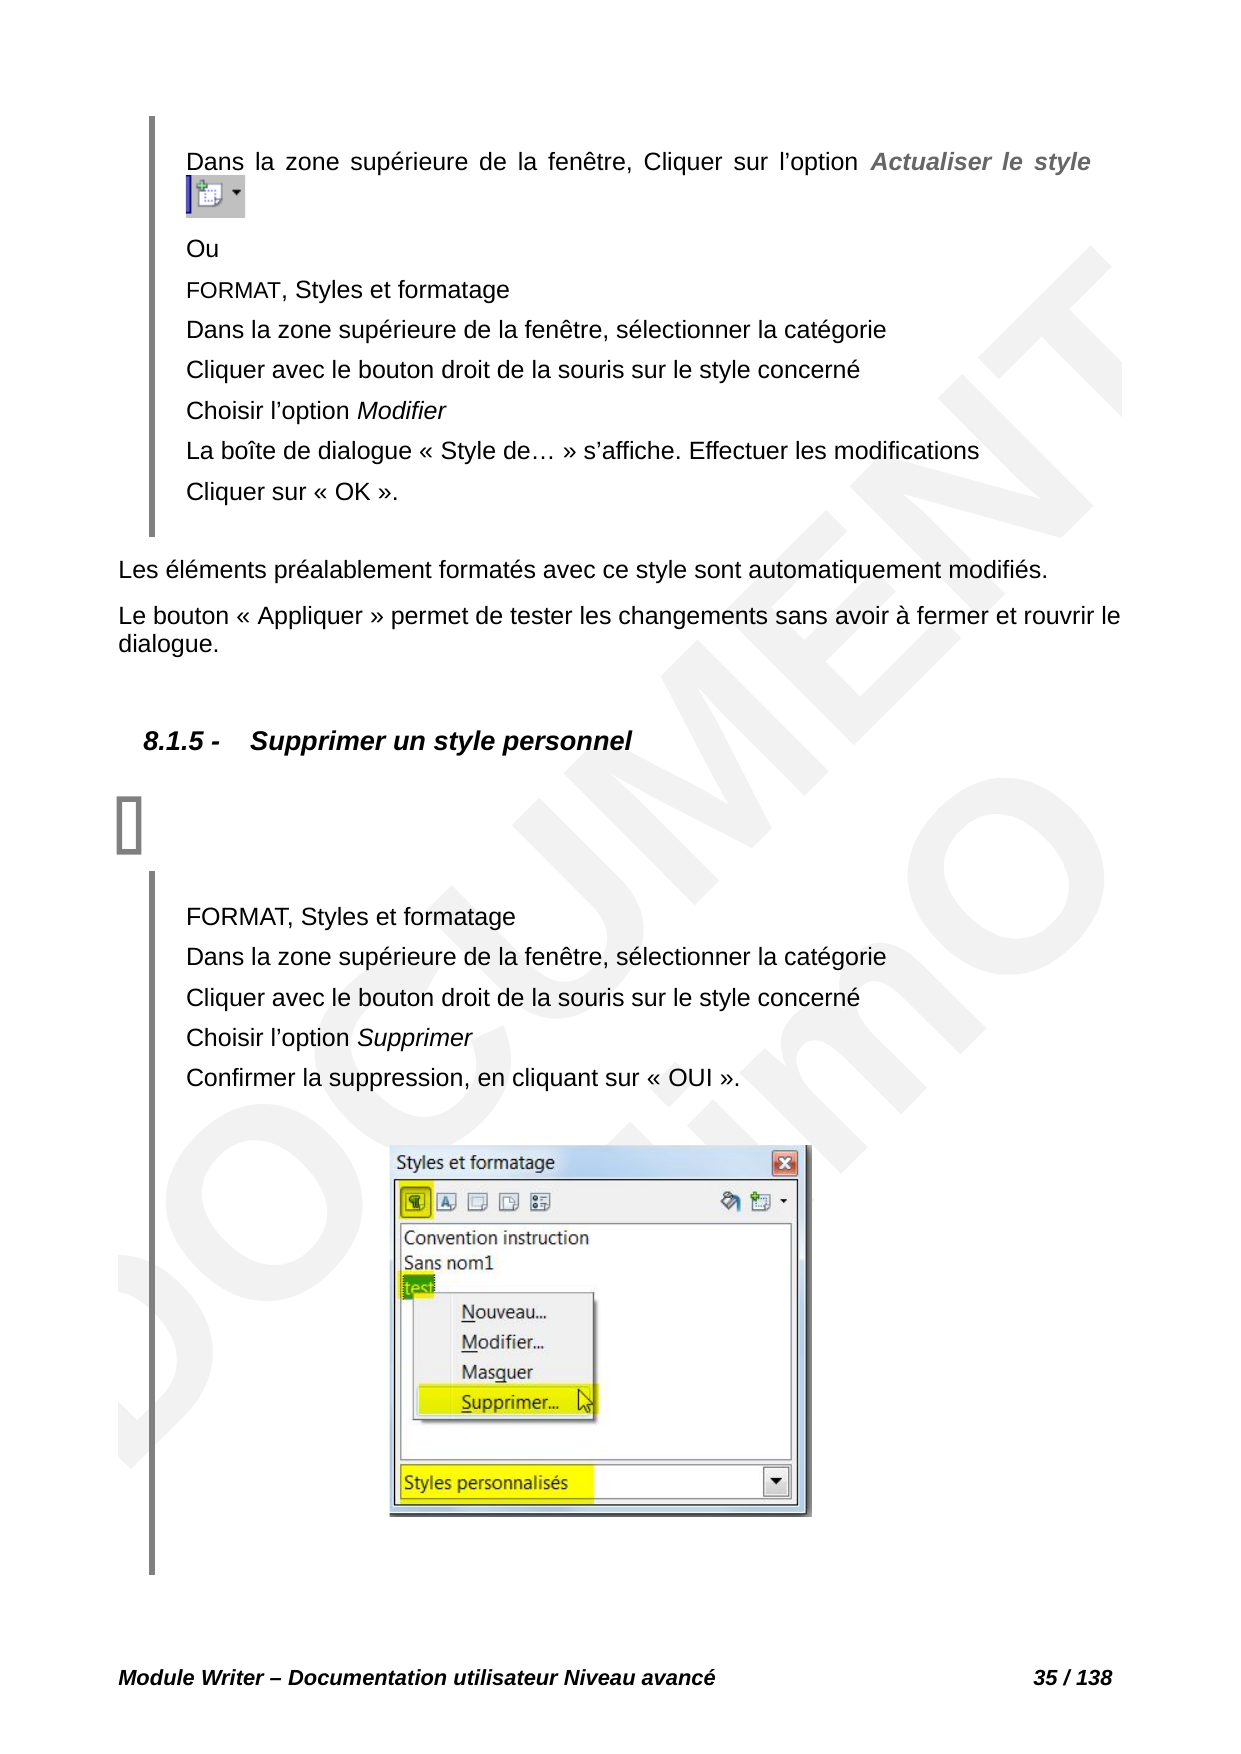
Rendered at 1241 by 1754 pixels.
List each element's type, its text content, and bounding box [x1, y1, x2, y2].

text Les éléments préalablement formatés avec ce style sont automatiquement modifiés. [118, 556, 1122, 583]
text Cliquer sur « OK ». [155, 446, 1122, 537]
text Choisir l’option Supprimer [155, 992, 1122, 1033]
text 8 [115, 768, 1122, 871]
text Confirmer la suppression, en cliquant sur « OUI ». [155, 1033, 1122, 1092]
text La boîte de dialogue « Style de… » s’affiche. Effectuer les modifications [155, 406, 1122, 446]
text FORMAT, Styles et formatage [155, 244, 1122, 285]
text Dans la zone supérieure de la fenêtre, Cliquer sur l’option Actualiser le style [155, 116, 1122, 204]
text Ou [155, 204, 1122, 244]
text FORMAT, Styles et formatage [155, 871, 1122, 912]
text Choisir l’option Modifier [155, 366, 1122, 406]
text Dans la zone supérieure de la fenêtre, sélectionner la catégorie [155, 285, 1122, 325]
text Dans la zone supérieure de la fenêtre, sélectionner la catégorie [155, 912, 1122, 952]
text Cliquer avec le bouton droit de la souris sur le style concerné [155, 952, 1122, 992]
text Cliquer avec le bouton droit de la souris sur le style concerné [155, 325, 1122, 366]
subtitle Supprimer un style personnel [143, 726, 1122, 756]
picture [389, 1145, 812, 1517]
text Le bouton « Appliquer » permet de tester les changements sans avoir à fermer et rouvrir le dialogue. [118, 602, 1122, 658]
